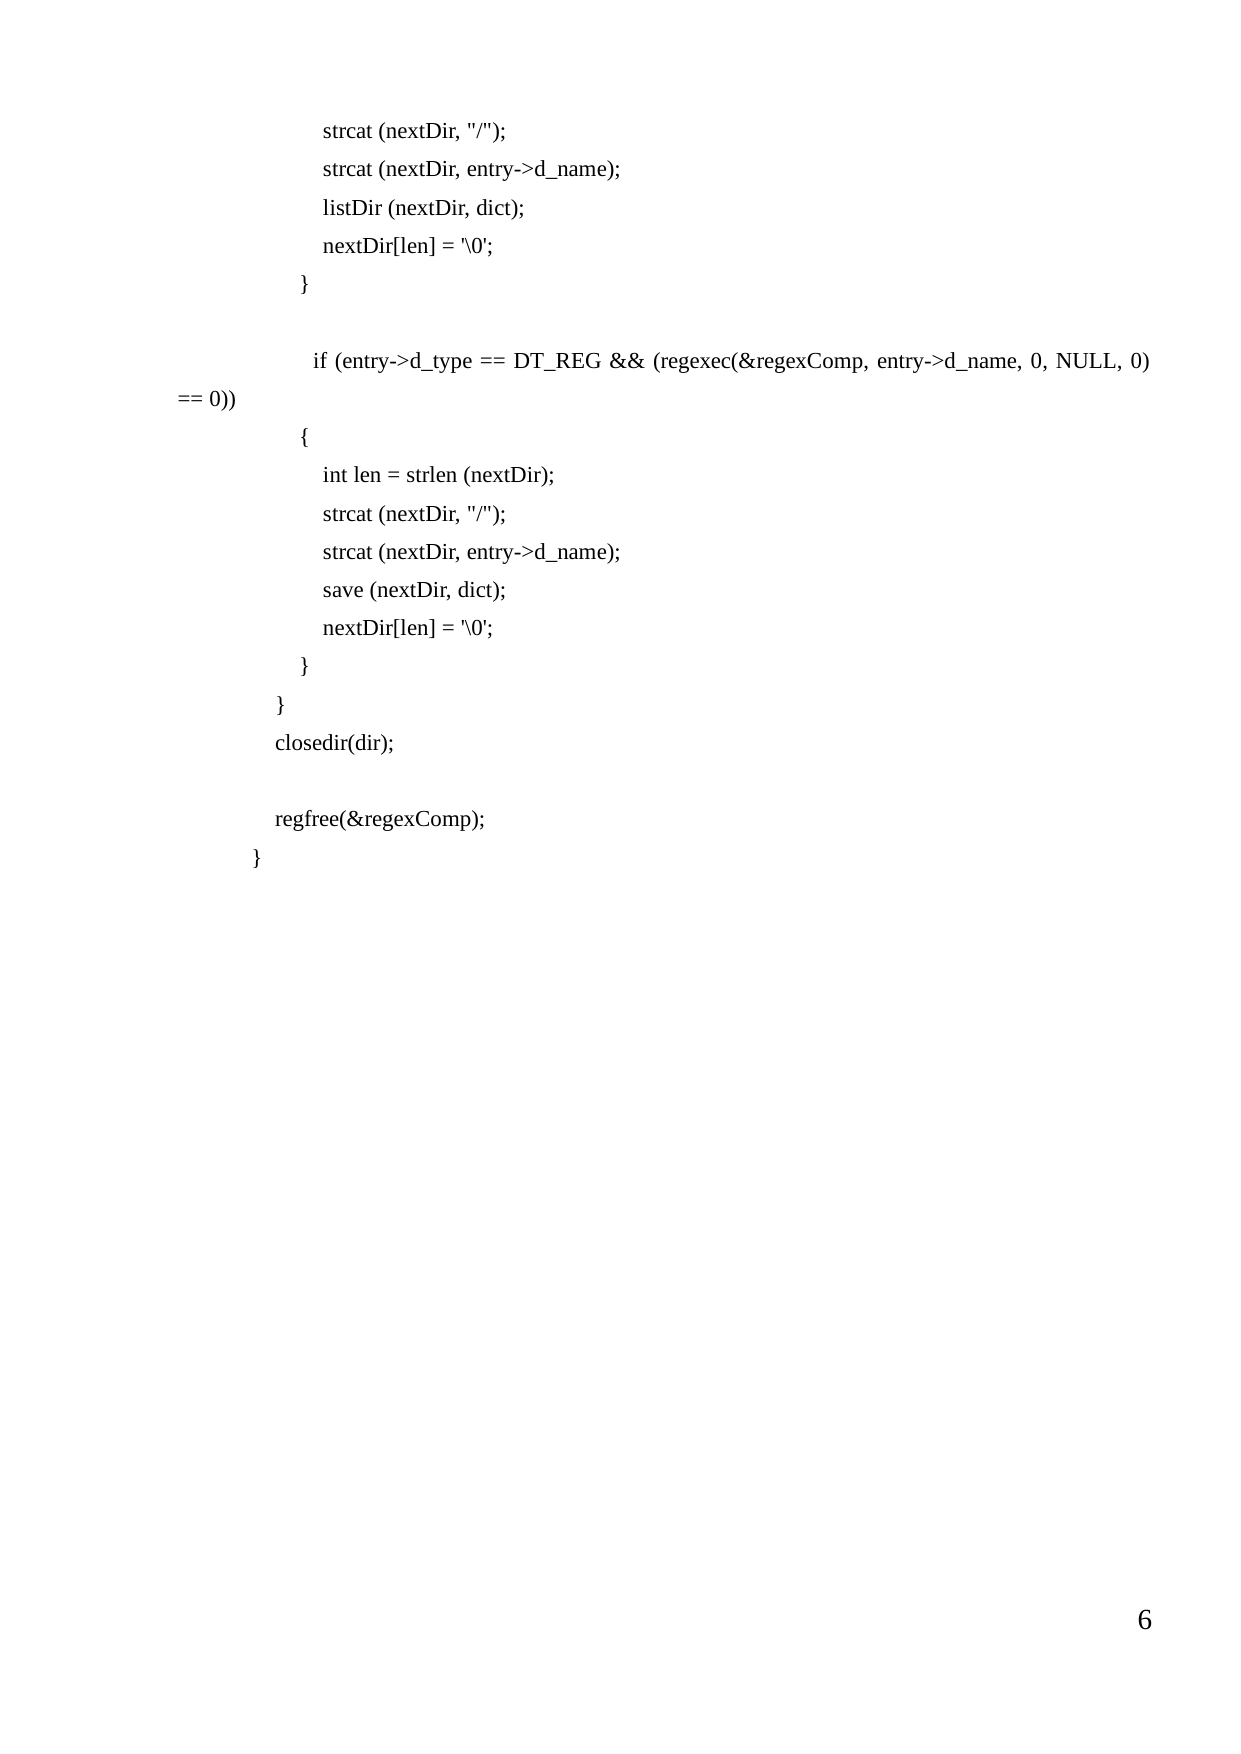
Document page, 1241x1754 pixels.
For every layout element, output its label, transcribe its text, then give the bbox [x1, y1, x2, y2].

text strcat (nextDir, entry->d_name); [177, 539, 1152, 564]
text } [177, 653, 1152, 679]
text } [177, 271, 1152, 297]
text nextDir[len] = '\0'; [177, 615, 1152, 641]
text strcat (nextDir, "/"); [177, 500, 1152, 526]
text if (entry->d_type == DT_REG && (regexec(&regexComp, entry->d_name, 0, NULL, 0) == 0)) [177, 347, 1152, 411]
text { [177, 424, 1152, 449]
text int len = strlen (nextDir); [177, 462, 1152, 488]
text listDir (nextDir, dict); [177, 194, 1152, 220]
text strcat (nextDir, "/"); [177, 118, 1152, 144]
text } [177, 692, 1152, 717]
text strcat (nextDir, entry->d_name); [177, 156, 1152, 182]
text } [177, 844, 1152, 870]
text nextDir[len] = '\0'; [177, 233, 1152, 258]
text closedir(dir); [177, 730, 1152, 755]
text save (nextDir, dict); [177, 577, 1152, 602]
text regfree(&regexComp); [177, 806, 1152, 832]
